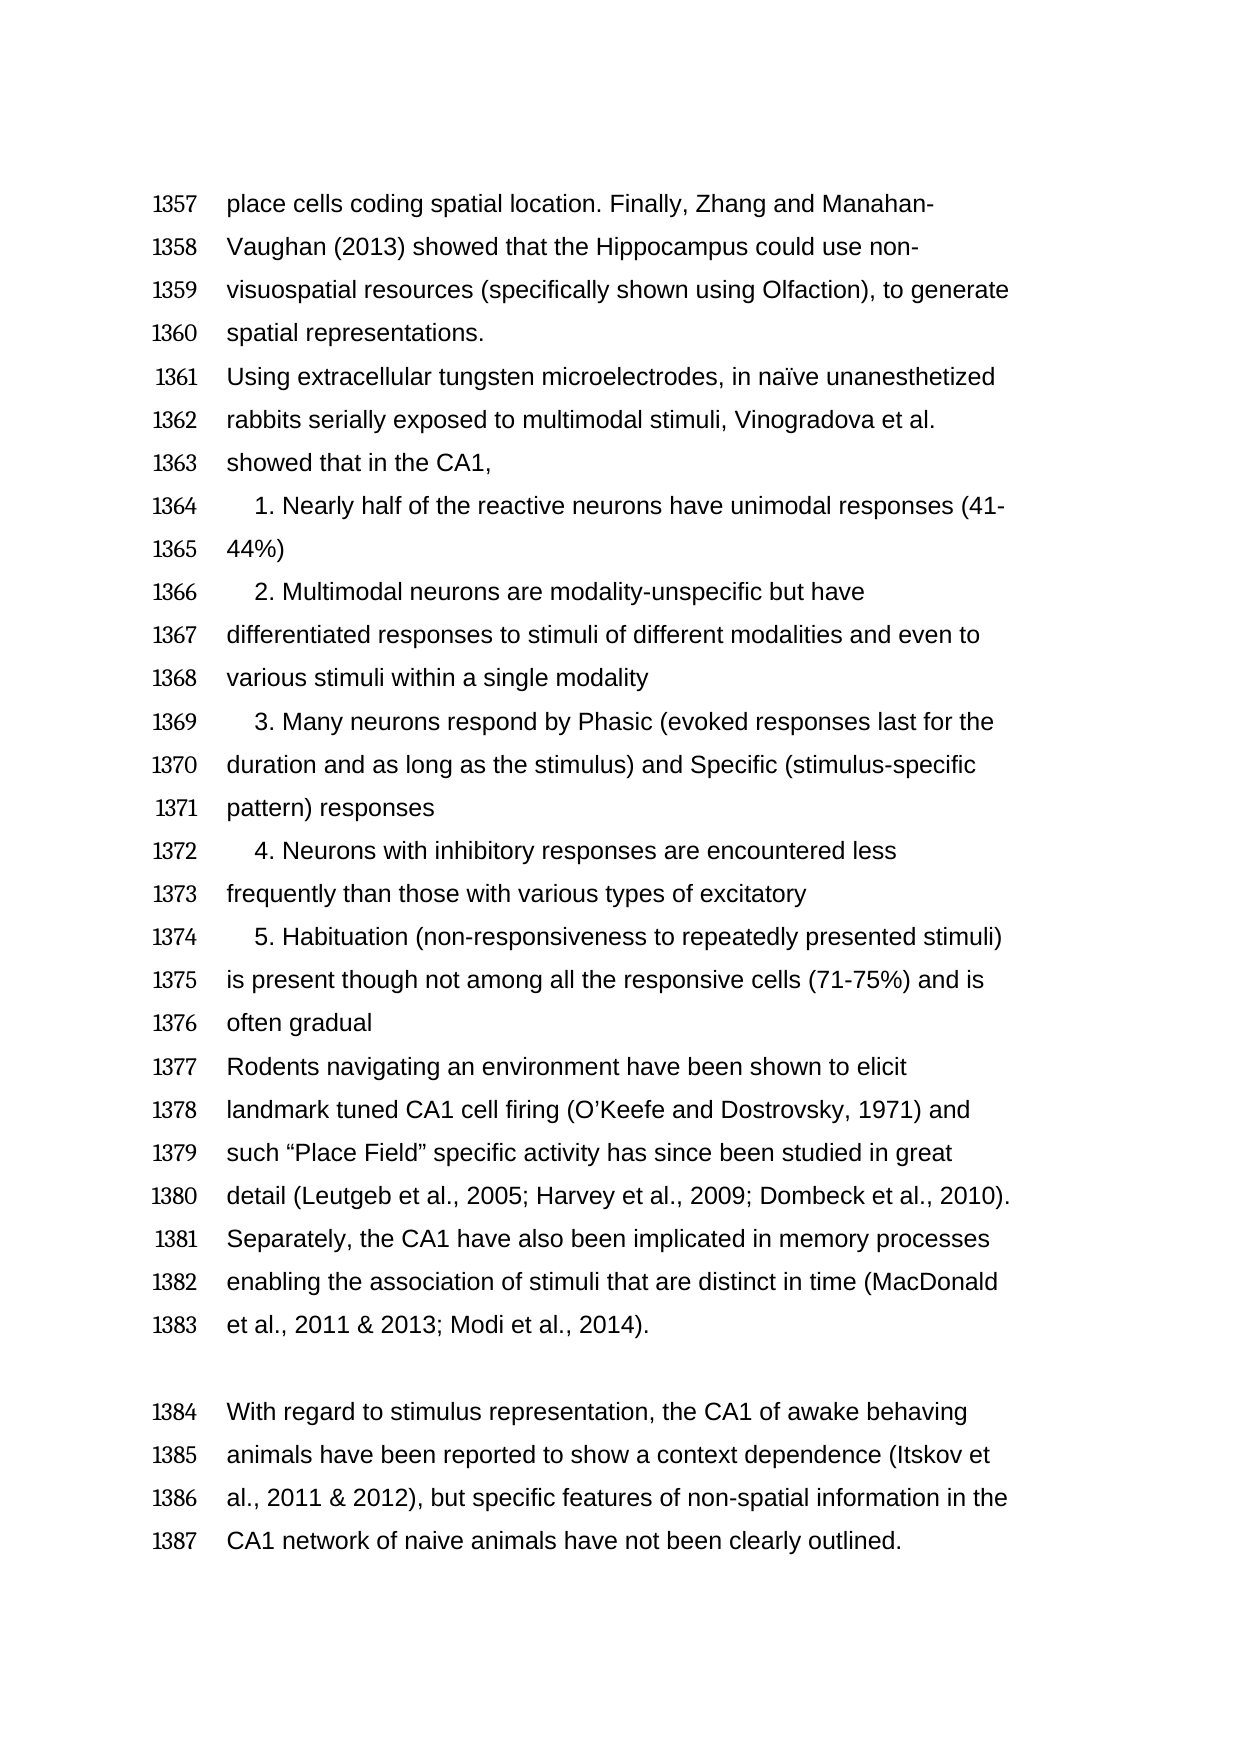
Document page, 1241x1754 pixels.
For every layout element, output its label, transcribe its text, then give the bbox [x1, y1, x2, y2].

text 3. Many neurons respond by Phasic (evoked responses last for the duration and as long as the stimulus) and Specific (stimulus-specific pattern) responses [226, 706, 1014, 821]
text 5. Habituation (non-responsiveness to repeatedly presented stimuli) is present though not among all the responsive cells (71-75%) and is often gradual [226, 922, 1014, 1037]
text place cells coding spatial location. Finally, Zhang and Manahan-Vaughan (2013) showed that the Hippocampus could use non-visuospatial resources (specifically shown using Olfaction), to generate spatial representations. [226, 189, 1014, 347]
text 1. Nearly half of the reactive neurons have unimodal responses (41-44%) [226, 491, 1014, 563]
text Rodents navigating an environment have been shown to elicit landmark tuned CA1 cell firing (O’Keefe and Dostrovsky, 1971) and such “Place Field” specific activity has since been studied in great detail (Leutgeb et al., 2005; Harvey et al., 2009; Dombeck et al., 2010). Separately, the CA1 have also been implicated in memory processes enabling the association of stimuli that are distinct in time (MacDonald et al., 2011 & 2013; Modi et al., 2014). [226, 1051, 1014, 1339]
text 4. Neurons with inhibitory responses are encountered less frequently than those with various types of excitatory [226, 836, 1014, 908]
text Using extracellular tungsten microelectrodes, in naïve unanesthetized rabbits serially exposed to multimodal stimuli, Vinogradova et al. showed that in the CA1, [226, 361, 1014, 476]
text With regard to stimulus representation, the CA1 of awake behaving animals have been reported to show a context dependence (Itskov et al., 2011 & 2012), but specific features of non-spatial information in the CA1 network of naive animals have not been clearly outlined. [226, 1396, 1014, 1554]
text 2. Multimodal neurons are modality-unspecific but have differentiated responses to stimuli of different modalities and even to various stimuli within a single modality [226, 577, 1014, 692]
